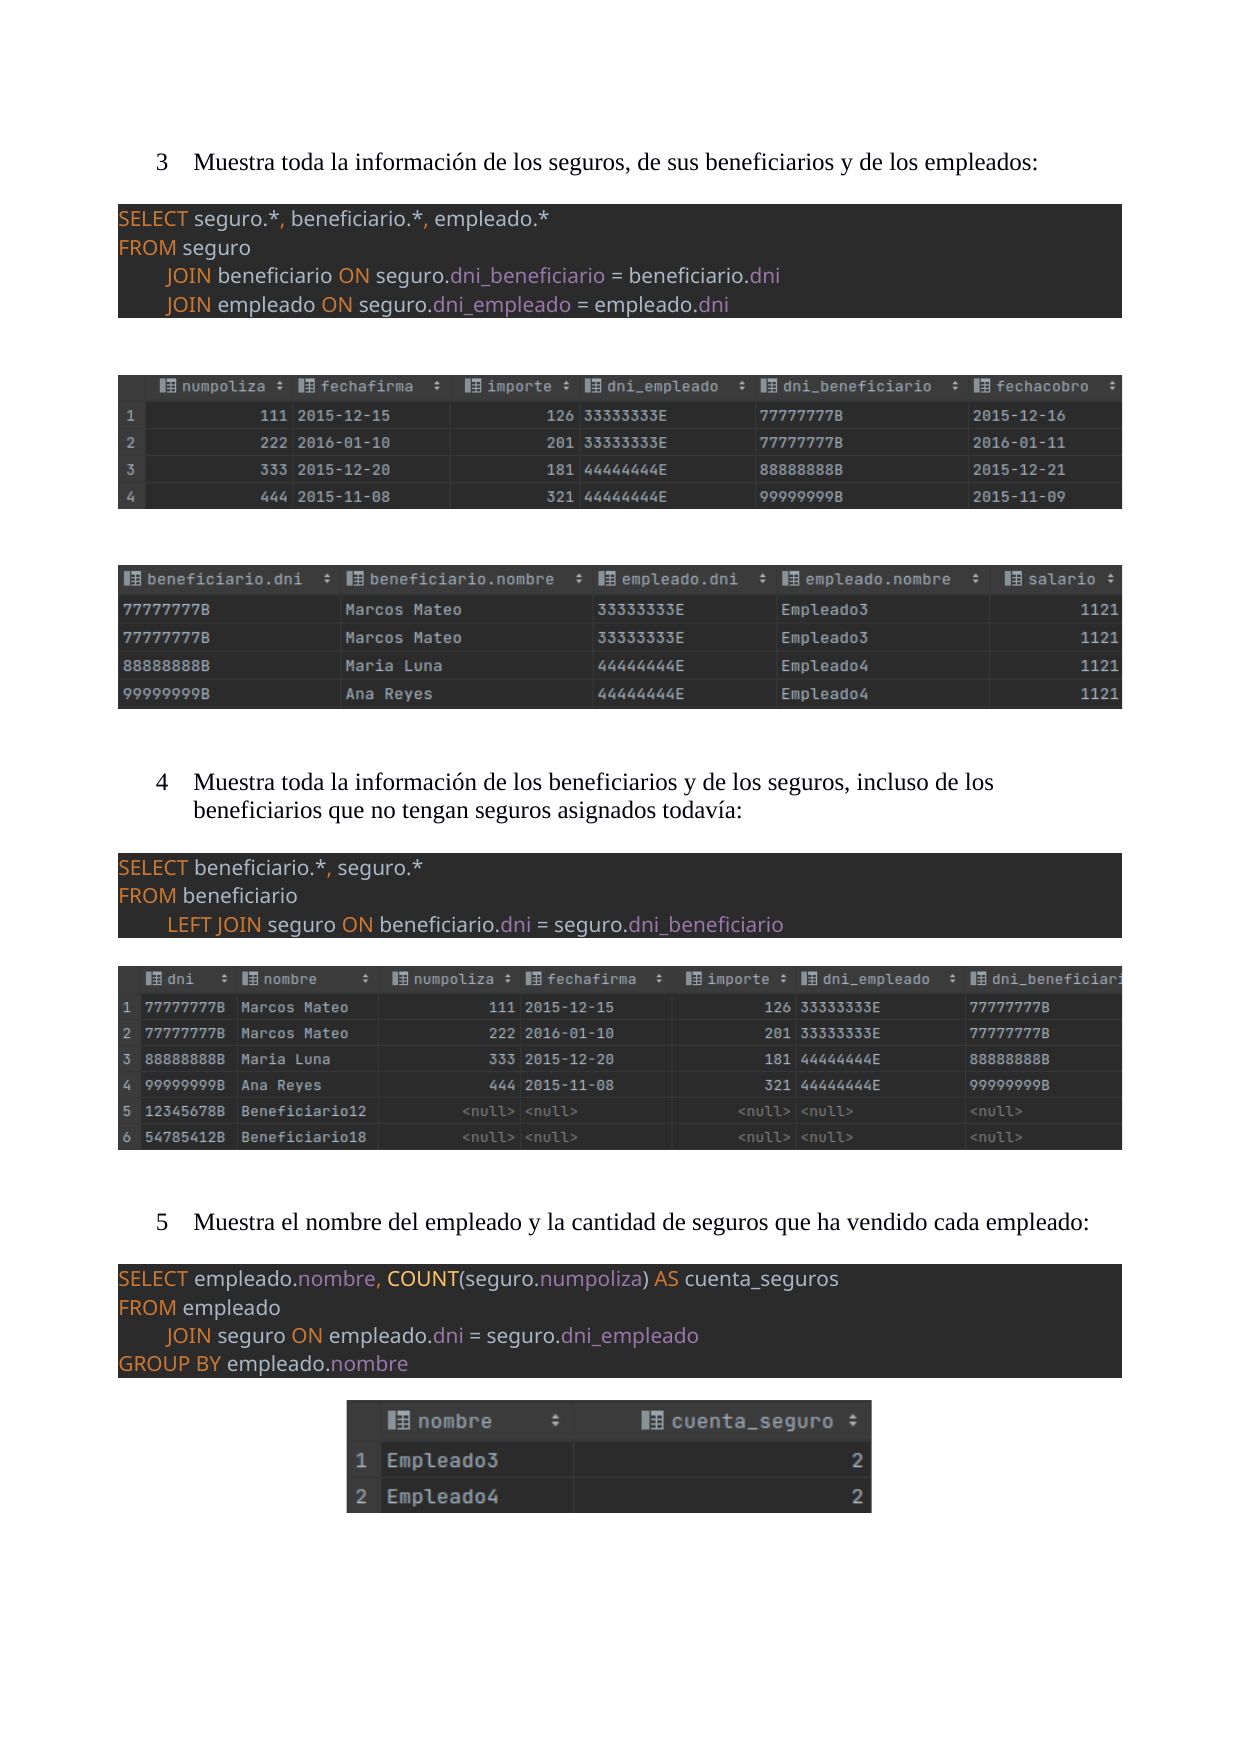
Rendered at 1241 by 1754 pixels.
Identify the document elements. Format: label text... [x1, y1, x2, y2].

list Muestra toda la información de los beneficiarios y de los seguros, incluso de los beneficiarios que no tengan seguros asignados todavía: [156, 767, 1122, 824]
list Muestra toda la información de los seguros, de sus beneficiarios y de los empleados: [156, 147, 1122, 176]
picture [118, 375, 1123, 509]
picture [346, 1400, 872, 1513]
picture [118, 966, 1123, 1150]
list Muestra el nombre del empleado y la cantidad de seguros que ha vendido cada empleado: [156, 1207, 1122, 1236]
text SELECT seguro.*, beneficiario.*, empleado.* FROM seguro JOIN beneficiario ON seguro.dni_beneficiario = beneficiario.dni JOIN empleado ON seguro.dni_empleado = empleado.dni [118, 204, 1122, 318]
text SELECT beneficiario.*, seguro.* FROM beneficiario LEFT JOIN seguro ON beneficiario.dni = seguro.dni_beneficiario [118, 853, 1122, 938]
text SELECT empleado.nombre, COUNT(seguro.numpoliza) AS cuenta_seguros FROM empleado JOIN seguro ON empleado.dni = seguro.dni_empleado GROUP BY empleado.nombre [118, 1264, 1122, 1378]
picture [118, 565, 1123, 709]
